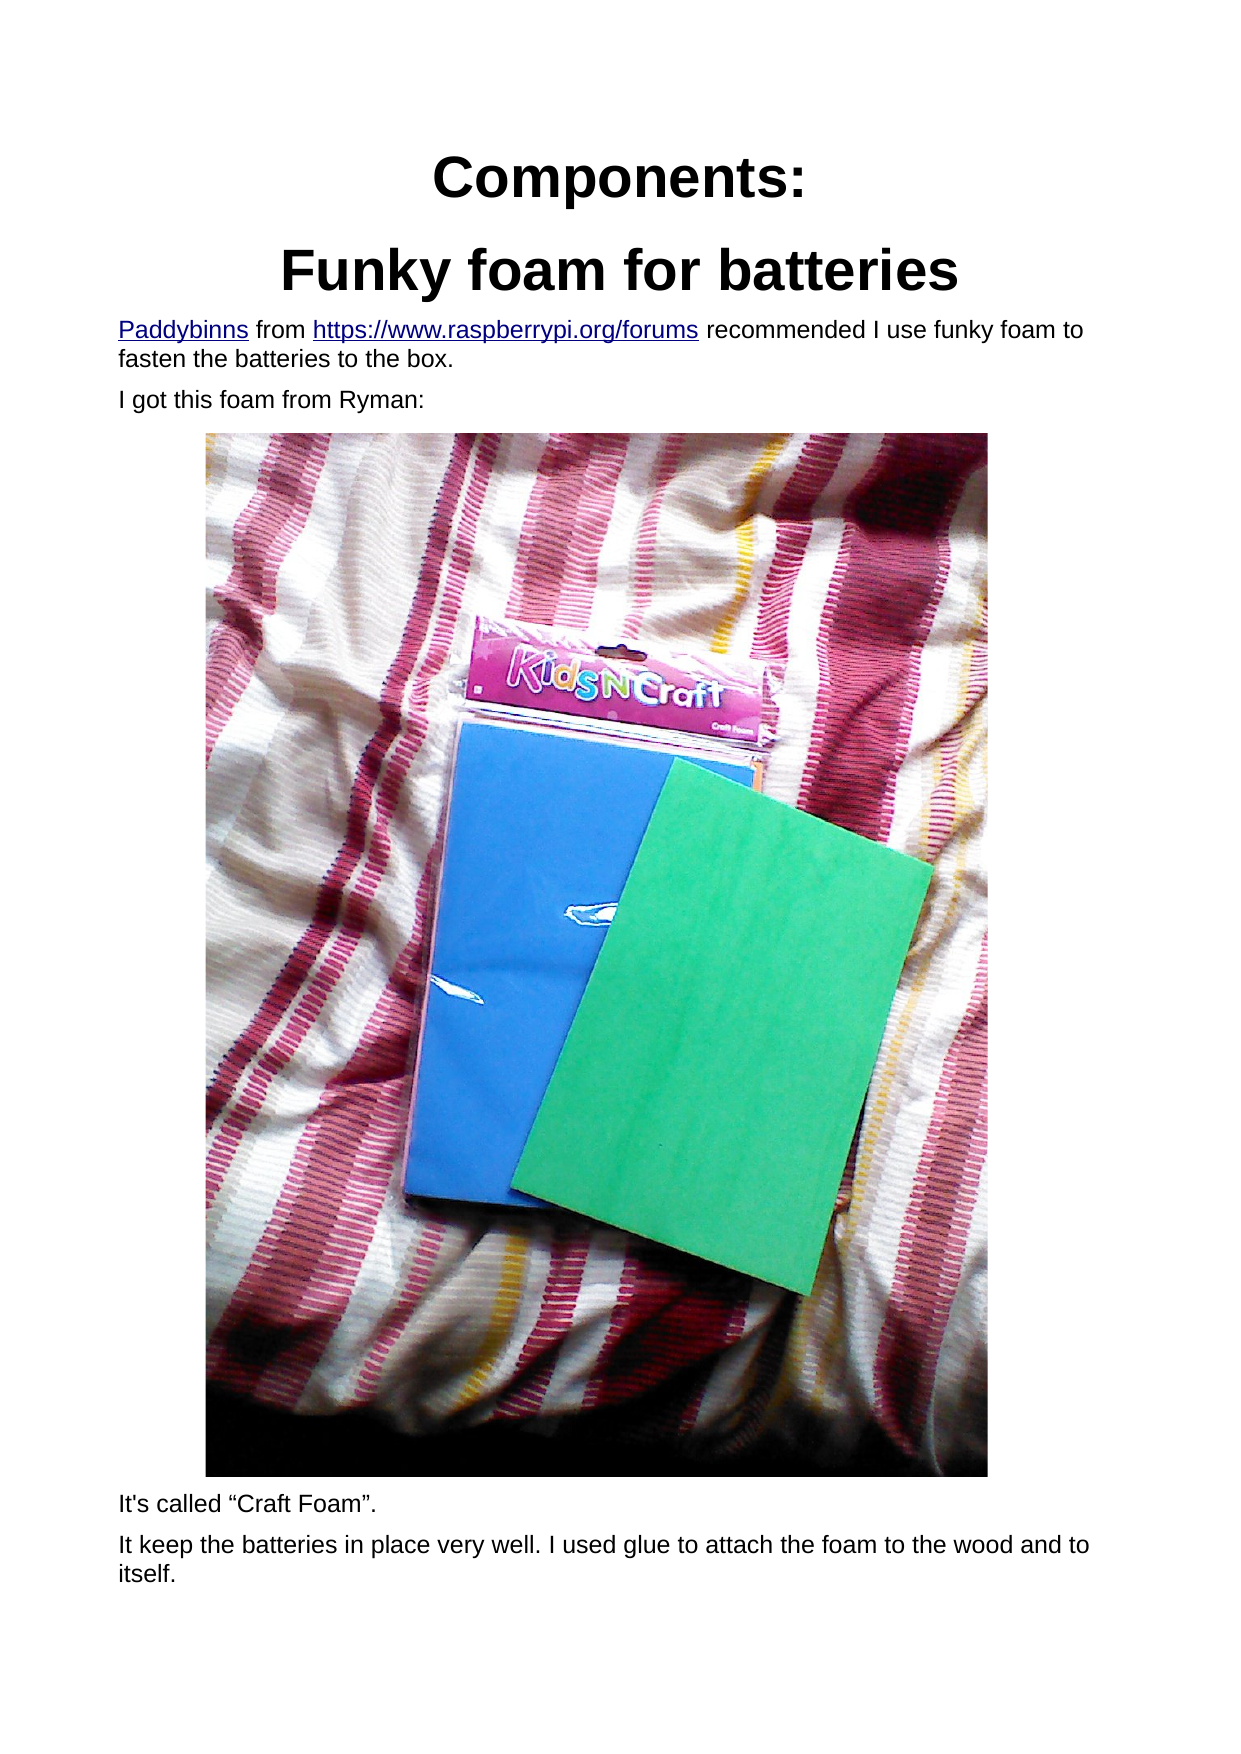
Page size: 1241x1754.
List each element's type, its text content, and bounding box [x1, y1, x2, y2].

title Components: [118, 143, 1122, 210]
text It's called “Craft Foam”. [118, 1489, 1122, 1518]
picture [205, 433, 988, 1477]
title Funky foam for batteries [118, 235, 1122, 302]
text I got this foam from Ryman: [118, 385, 1122, 413]
text Paddybinns from https://www.raspberrypi.org/forums recommended I use funky foam to fasten the batteries to the box. [118, 315, 1122, 372]
text It keep the batteries in place very well. I used glue to attach the foam to the wood and to itself. [118, 1530, 1122, 1588]
